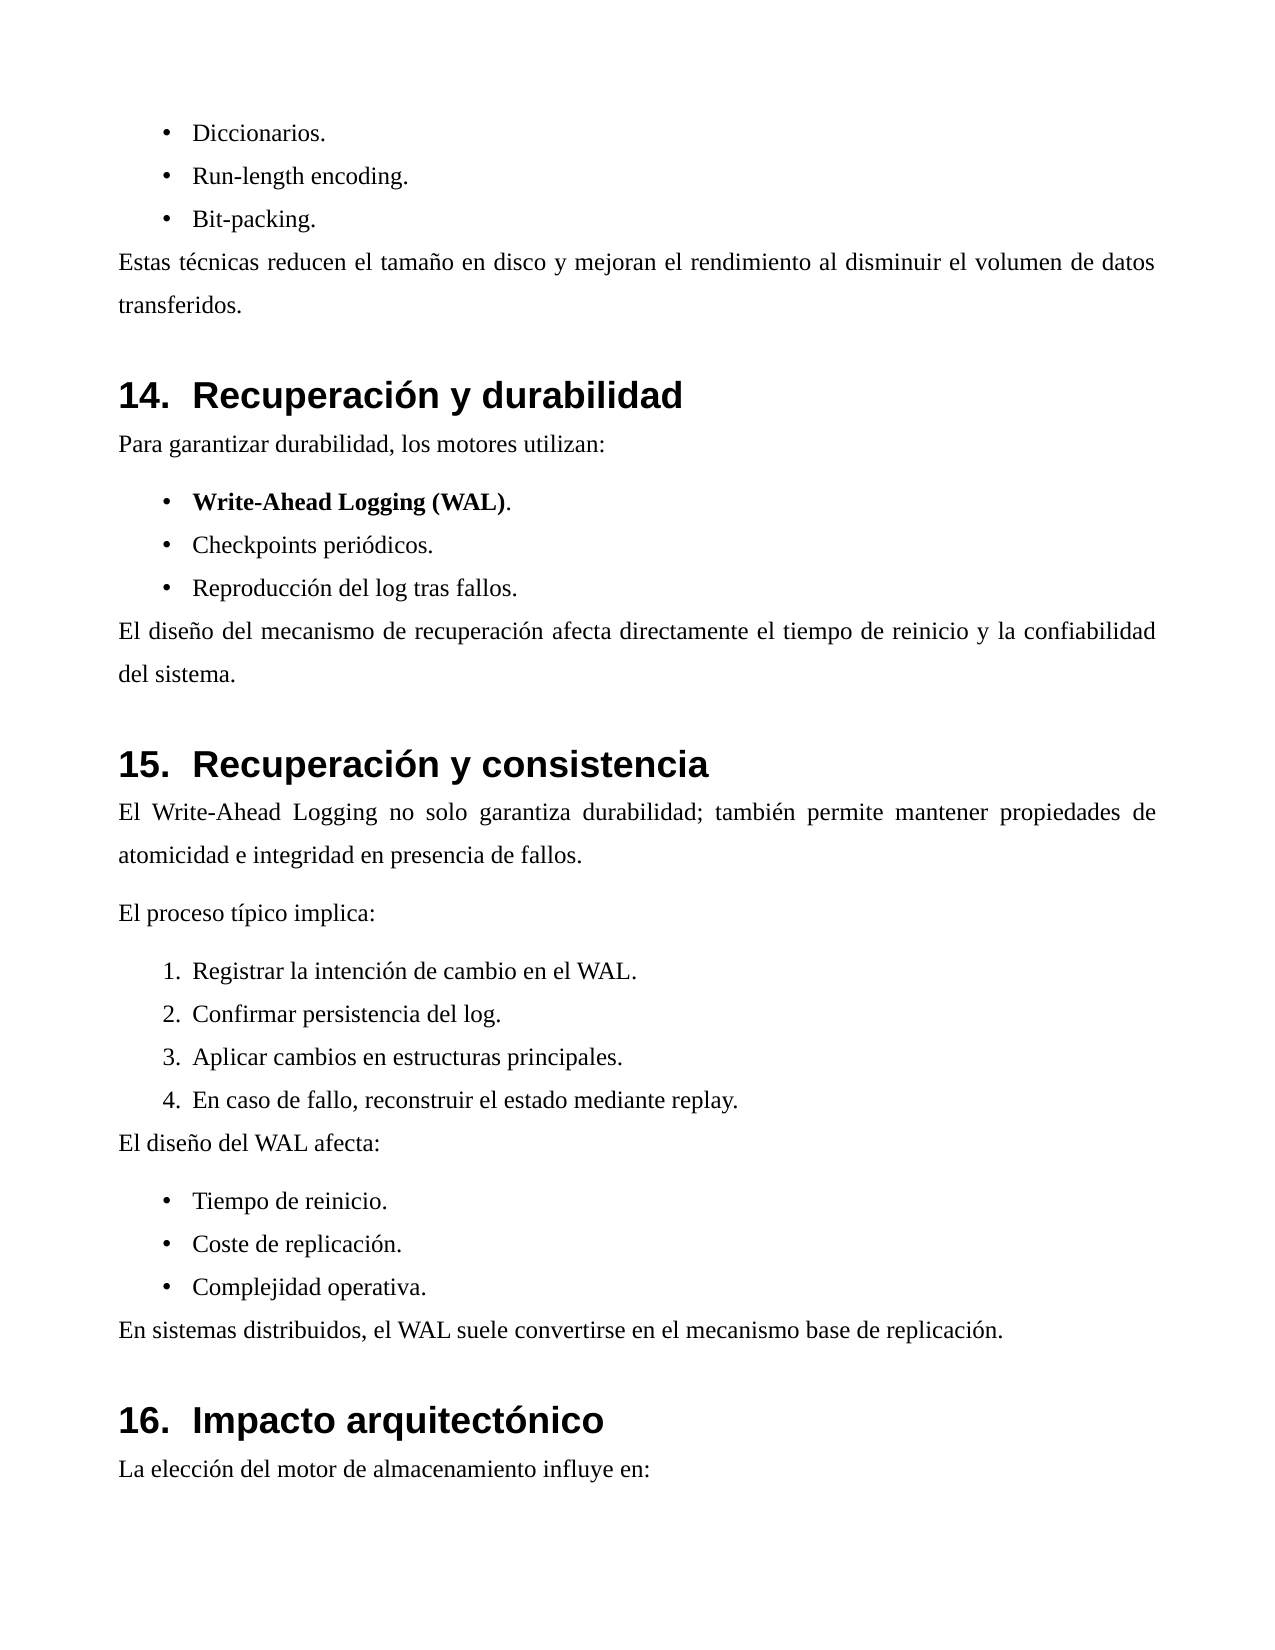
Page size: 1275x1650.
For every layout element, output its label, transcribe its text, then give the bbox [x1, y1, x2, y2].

list Aplicar cambios en estructuras principales. [162, 1042, 1157, 1071]
list Write-Ahead Logging (WAL). [162, 487, 1157, 515]
text El diseño del WAL afecta: [118, 1128, 1157, 1157]
text El proceso típico implica: [118, 898, 1157, 927]
list Diccionarios. [162, 118, 1157, 147]
subtitle Impacto arquitectónico [118, 1398, 1157, 1441]
text El Write-Ahead Logging no solo garantiza durabilidad; también permite mantener propiedades de atomicidad e integridad en presencia de fallos. [118, 797, 1157, 869]
subtitle Recuperación y durabilidad [118, 373, 1157, 416]
list Tiempo de reinicio. [162, 1186, 1157, 1215]
list Complejidad operativa. [162, 1272, 1157, 1301]
list Run-length encoding. [162, 161, 1157, 190]
text Estas técnicas reducen el tamaño en disco y mejoran el rendimiento al disminuir el volumen de datos transferidos. [118, 247, 1157, 319]
text El diseño del mecanismo de recuperación afecta directamente el tiempo de reinicio y la confiabilidad del sistema. [118, 616, 1157, 688]
list Confirmar persistencia del log. [162, 999, 1157, 1028]
text En sistemas distribuidos, el WAL suele convertirse en el mecanismo base de replicación. [118, 1316, 1157, 1344]
list Coste de replicación. [162, 1229, 1157, 1258]
subtitle Recuperación y consistencia [118, 742, 1157, 785]
text La elección del motor de almacenamiento influye en: [118, 1454, 1157, 1483]
list Checkpoints periódicos. [162, 530, 1157, 558]
list En caso de fallo, reconstruir el estado mediante replay. [162, 1085, 1157, 1114]
list Reproducción del log tras fallos. [162, 573, 1157, 602]
text Para garantizar durabilidad, los motores utilizan: [118, 429, 1157, 458]
list Bit-packing. [162, 204, 1157, 233]
list Registrar la intención de cambio en el WAL. [162, 956, 1157, 985]
